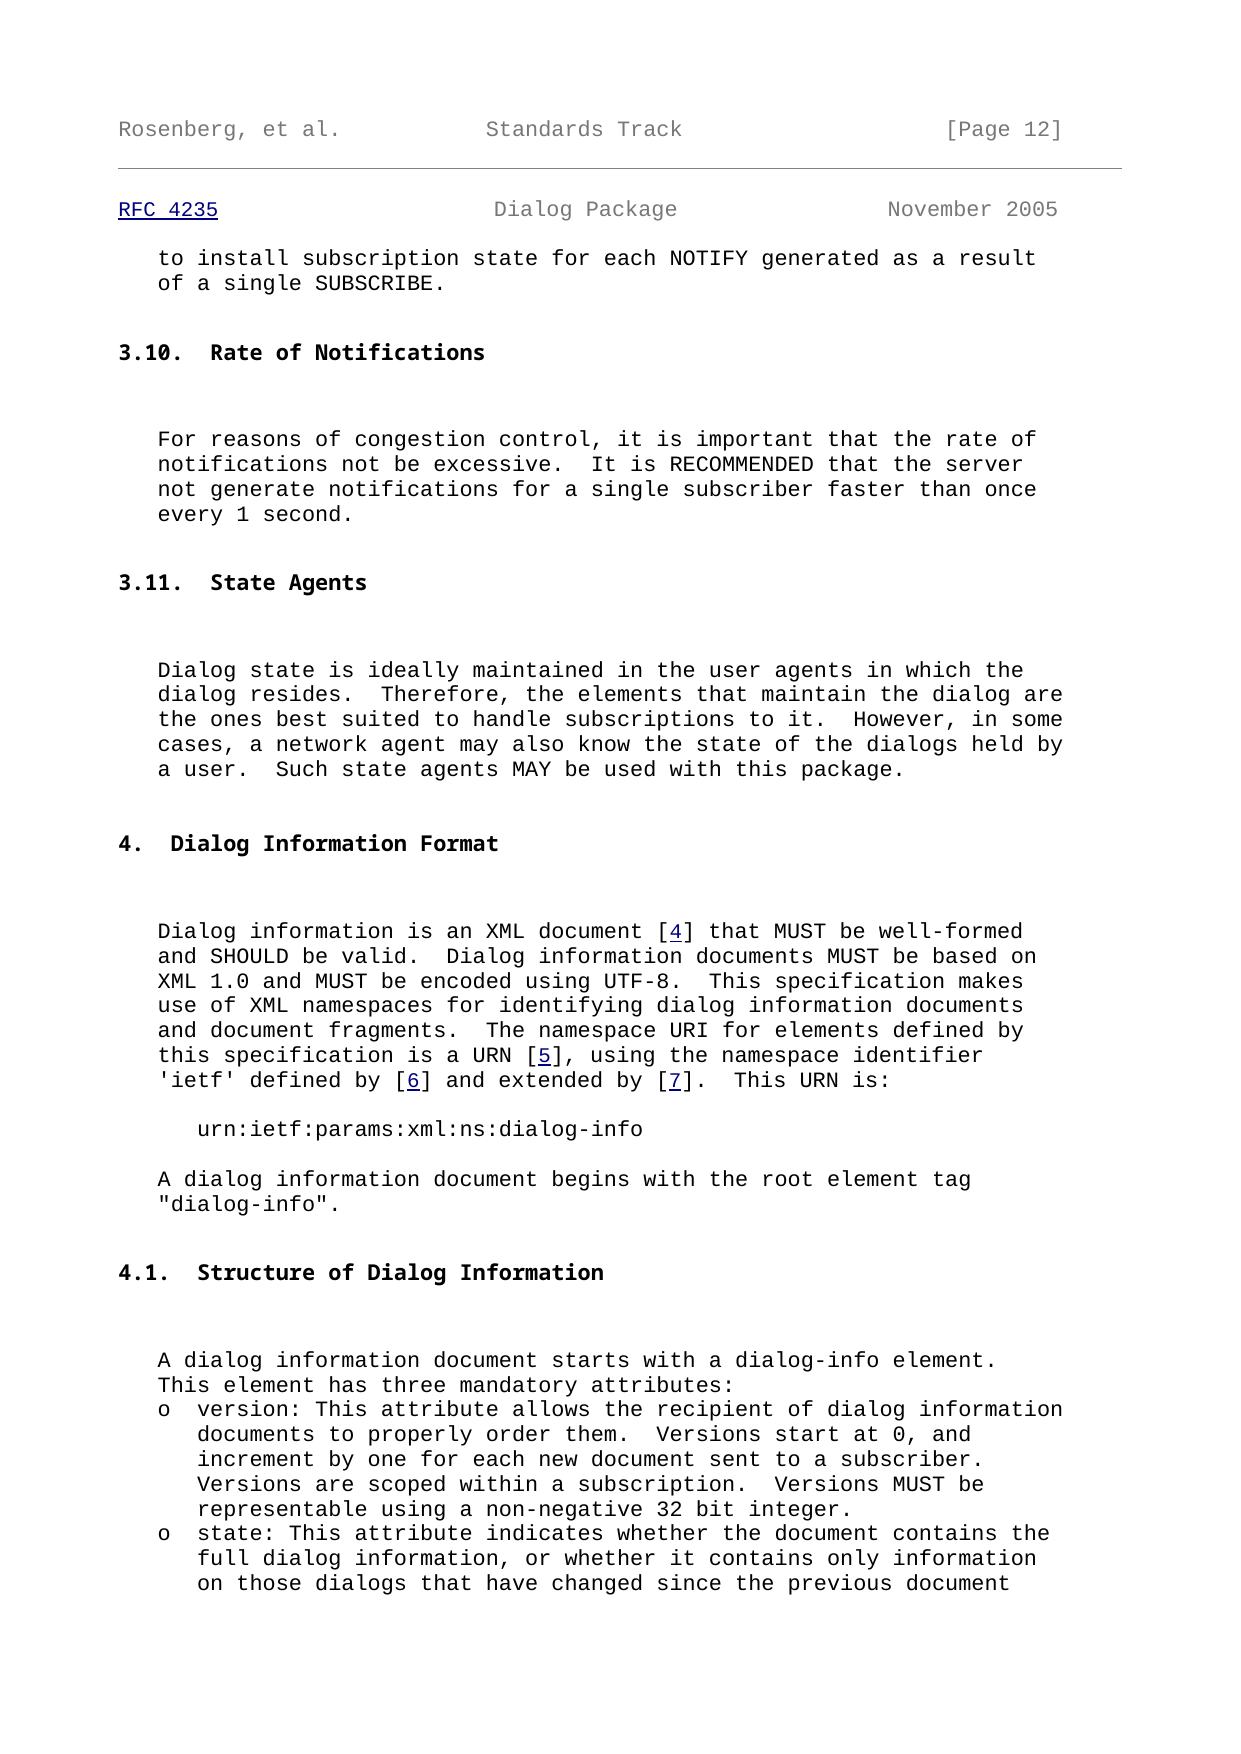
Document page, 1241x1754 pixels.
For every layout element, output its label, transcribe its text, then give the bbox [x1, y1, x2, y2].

text a user. Such state agents MAY be used with this package. [118, 758, 1122, 783]
text For reasons of congestion control, it is important that the rate of [118, 428, 1122, 453]
text cases, a network agent may also know the state of the dialogs held by [118, 733, 1122, 758]
text 4. Dialog Information Format [118, 828, 1122, 858]
text dialog resides. Therefore, the elements that maintain the dialog are [118, 683, 1122, 708]
text RFC 4235 Dialog Package November 2005 [118, 198, 1122, 223]
text this specification is a URN [5], using the namespace identifier [118, 1044, 1122, 1069]
text use of XML namespaces for identifying dialog information documents [118, 994, 1122, 1019]
text 4.1. Structure of Dialog Information [118, 1257, 1122, 1287]
text to install subscription state for each NOTIFY generated as a result [118, 247, 1122, 272]
text full dialog information, or whether it contains only information [118, 1547, 1122, 1572]
text o state: This attribute indicates whether the document contains the [118, 1522, 1122, 1547]
text 3.10. Rate of Notifications [118, 336, 1122, 366]
text of a single SUBSCRIBE. [118, 272, 1122, 297]
text and SHOULD be valid. Dialog information documents MUST be based on [118, 945, 1122, 970]
text Dialog state is ideally maintained in the user agents in which the [118, 659, 1122, 683]
text urn:ietf:params:xml:ns:dialog-info [118, 1118, 1122, 1143]
text o version: This attribute allows the recipient of dialog information [118, 1398, 1122, 1423]
text on those dialogs that have changed since the previous document [118, 1572, 1122, 1597]
text increment by one for each new document sent to a subscriber. [118, 1448, 1122, 1473]
text A dialog information document starts with a dialog-info element. [118, 1349, 1122, 1374]
text Dialog information is an XML document [4] that MUST be well-formed [118, 920, 1122, 945]
text notifications not be excessive. It is RECOMMENDED that the server [118, 453, 1122, 478]
text not generate notifications for a single subscriber faster than once [118, 478, 1122, 503]
text XML 1.0 and MUST be encoded using UTF-8. This specification makes [118, 970, 1122, 994]
text Versions are scoped within a subscription. Versions MUST be [118, 1473, 1122, 1498]
text 'ietf' defined by [6] and extended by [7]. This URN is: [118, 1069, 1122, 1094]
text This element has three mandatory attributes: [118, 1374, 1122, 1398]
text representable using a non-negative 32 bit integer. [118, 1498, 1122, 1522]
text the ones best suited to handle subscriptions to it. However, in some [118, 708, 1122, 733]
text every 1 second. [118, 503, 1122, 527]
text and document fragments. The namespace URI for elements defined by [118, 1019, 1122, 1044]
text "dialog-info". [118, 1193, 1122, 1218]
text 3.11. State Agents [118, 567, 1122, 597]
text A dialog information document begins with the root element tag [118, 1168, 1122, 1193]
text documents to properly order them. Versions start at 0, and [118, 1423, 1122, 1448]
text Rosenberg, et al. Standards Track [Page 12] [118, 118, 1122, 143]
